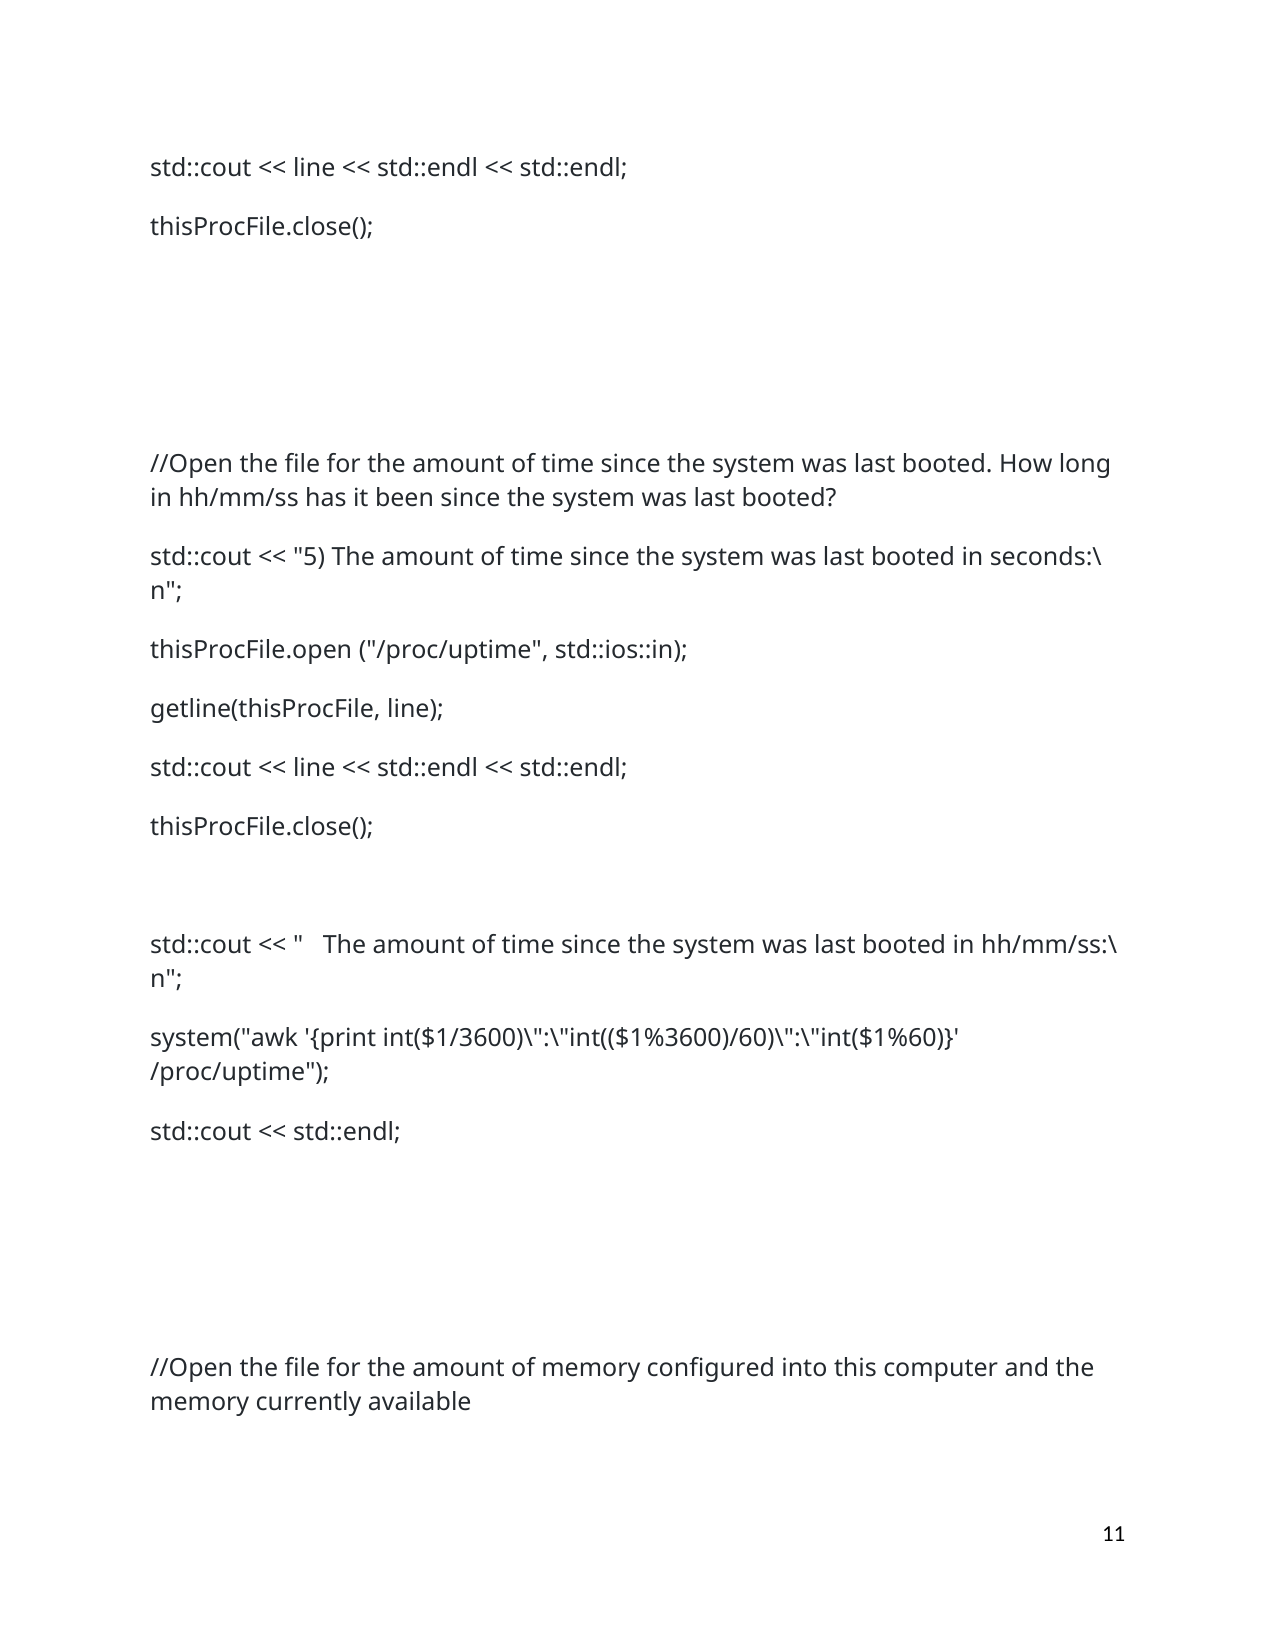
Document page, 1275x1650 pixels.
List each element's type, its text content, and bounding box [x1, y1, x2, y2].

text std::cout << "5) The amount of time since the system was last booted in seconds:\n"; [150, 538, 1125, 607]
text getline(thisProcFile, line); [150, 691, 1125, 725]
text //Open the file for the amount of time since the system was last booted. How long in hh/mm/ss has it been since the system was last booted? [150, 445, 1125, 513]
text std::cout << std::endl; [150, 1113, 1125, 1147]
text std::cout << line << std::endl << std::endl; [150, 750, 1125, 784]
text thisProcFile.open ("/proc/uptime", std::ios::in); [150, 632, 1125, 666]
text system("awk '{print int($1/3600)\":\"int(($1%3600)/60)\":\"int($1%60)}' /proc/uptime"); [150, 1020, 1125, 1088]
text //Open the file for the amount of memory configured into this computer and the memory currently available [150, 1349, 1125, 1417]
text thisProcFile.close(); [150, 809, 1125, 843]
text std::cout << " The amount of time since the system was last booted in hh/mm/ss:\n"; [150, 927, 1125, 995]
text thisProcFile.close(); [150, 209, 1125, 243]
text std::cout << line << std::endl << std::endl; [150, 150, 1125, 184]
